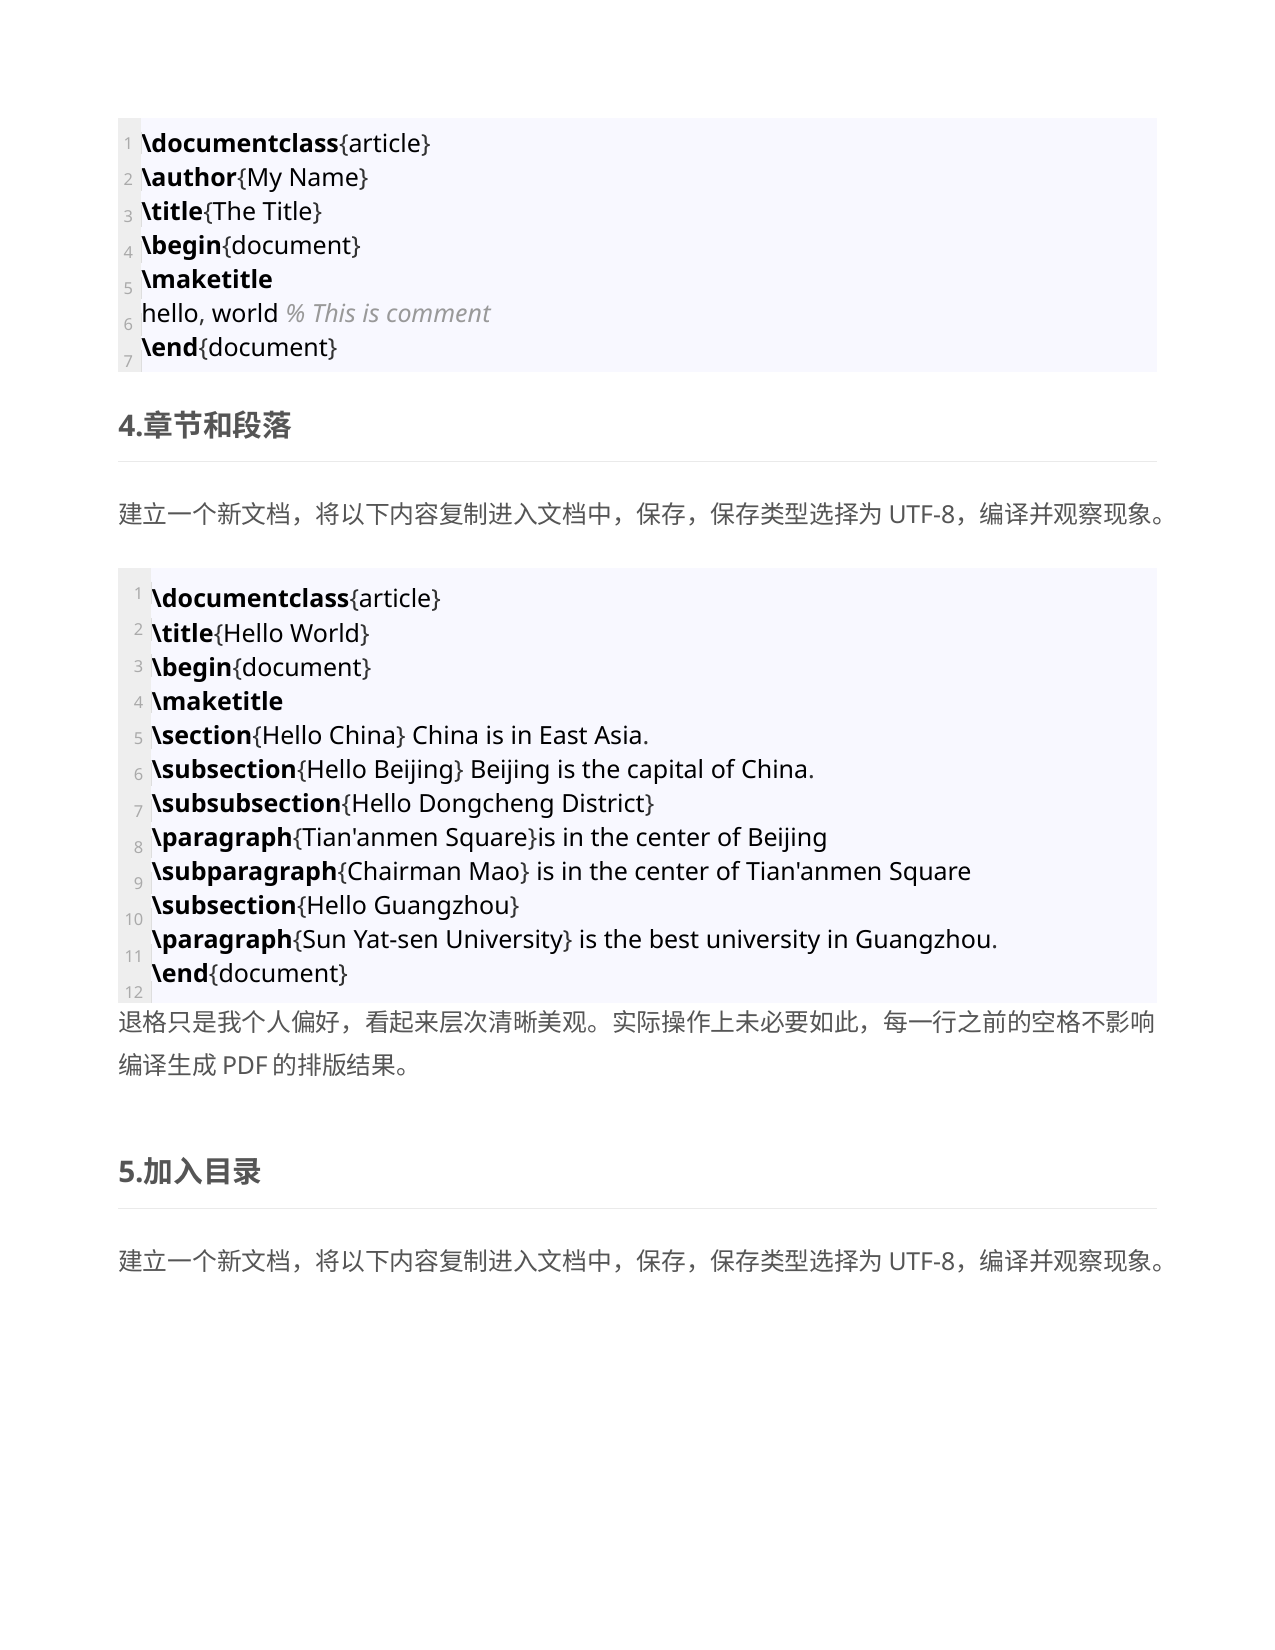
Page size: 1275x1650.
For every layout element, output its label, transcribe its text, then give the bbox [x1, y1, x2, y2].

text 退格只是我个人偏好，看起来层次清晰美观。实际操作上未必要如此，每一行之前的空格不影响编译生成PDF的排版结果。 [118, 1003, 1157, 1082]
subtitle 5.加入目录 [118, 1148, 1157, 1208]
table_header 1 2 3 4 5 6 7 [118, 118, 141, 372]
text 建立一个新文档，将以下内容复制进入文档中，保存，保存类型选择为UTF-8，编译并观察现象。 [118, 495, 1157, 531]
table_header \documentclass{article} \title{Hello World} \begin{document} \maketitle \section{Hello China} China is in East Asia. \subsection{Hello Beijing} Beijing is the capital of China. \subsubsection{Hello Dongcheng District} \paragraph{Tian'anmen Square}is in the center of Beijing \subparagraph{Chairman Mao} is in the center of Tian'anmen Square \subsection{Hello Guangzhou} \paragraph{Sun Yat-sen University} is the best university in Guangzhou. \end{document} [152, 990, 1150, 1003]
subtitle 4.章节和段落 [118, 402, 1157, 461]
table_header 1 2 3 4 5 6 7 8 9 10 11 12 [118, 568, 151, 1003]
text 建立一个新文档，将以下内容复制进入文档中，保存，保存类型选择为UTF-8，编译并观察现象。 [118, 1242, 1157, 1278]
table_header \documentclass{article} \author{My Name} \title{The Title} \begin{document} \maketitle hello, world % This is comment \end{document} [141, 118, 1150, 126]
table_header \documentclass{article} \author{My Name} \title{The Title} \begin{document} \maketitle hello, world % This is comment \end{document} [142, 364, 1150, 372]
table_header \documentclass{article} \title{Hello World} \begin{document} \maketitle \section{Hello China} China is in East Asia. \subsection{Hello Beijing} Beijing is the capital of China. \subsubsection{Hello Dongcheng District} \paragraph{Tian'anmen Square}is in the center of Beijing \subparagraph{Chairman Mao} is in the center of Tian'anmen Square \subsection{Hello Guangzhou} \paragraph{Sun Yat-sen University} is the best university in Guangzhou. \end{document} [151, 568, 1150, 581]
